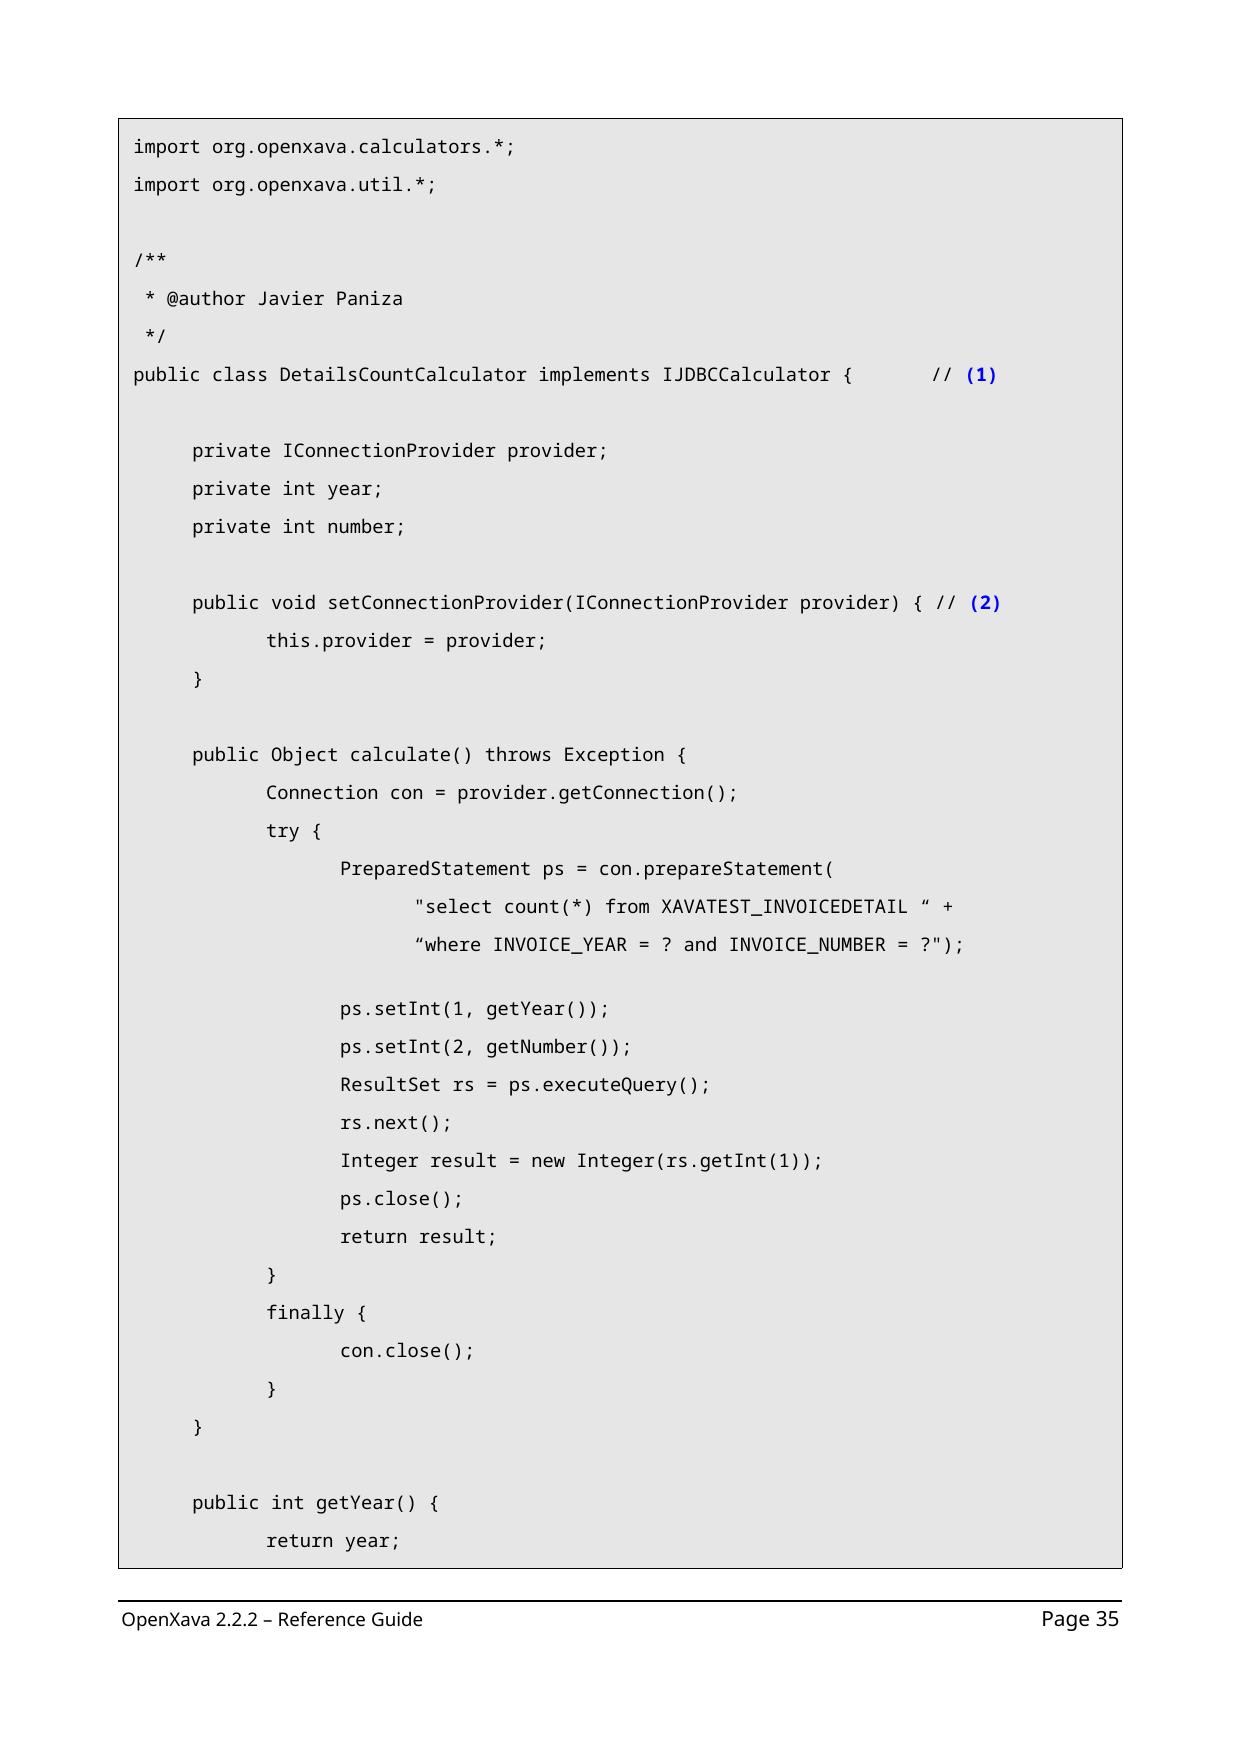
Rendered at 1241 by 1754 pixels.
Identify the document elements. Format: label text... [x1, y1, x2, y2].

text import org.openxava.calculators.*; [119, 119, 1122, 156]
text */ [119, 308, 1122, 346]
text * @author Javier Paniza [119, 270, 1122, 308]
text ps.setInt(1, getYear()); [119, 980, 1122, 1018]
text “where INVOICE_YEAR = ? and INVOICE_NUMBER = ?"); [119, 917, 1122, 980]
text import org.openxava.util.*; [119, 156, 1122, 194]
text rs.next(); [119, 1094, 1122, 1132]
text Connection con = provider.getConnection(); [119, 764, 1122, 802]
text return result; [119, 1208, 1122, 1246]
text public int getYear() { [119, 1474, 1122, 1512]
text try { [119, 802, 1122, 841]
text ResultSet rs = ps.executeQuery(); [119, 1056, 1122, 1094]
text public Object calculate() throws Exception { [119, 726, 1122, 764]
text Integer result = new Integer(rs.getInt(1)); [119, 1132, 1122, 1170]
text } [119, 650, 1122, 688]
text PreparedStatement ps = con.prepareStatement( [119, 841, 1122, 878]
text } [119, 1246, 1122, 1284]
text } [119, 1398, 1122, 1436]
text return year; [119, 1512, 1122, 1568]
text ps.setInt(2, getNumber()); [119, 1018, 1122, 1056]
text private int year; [119, 460, 1122, 498]
text private IConnectionProvider provider; [119, 422, 1122, 460]
text "select count(*) from XAVATEST_INVOICEDETAIL “ + [119, 878, 1122, 917]
text private int number; [119, 498, 1122, 536]
text ps.close(); [119, 1170, 1122, 1208]
text /** [119, 232, 1122, 270]
text this.provider = provider; [119, 612, 1122, 650]
text con.close(); [119, 1322, 1122, 1360]
text public void setConnectionProvider(IConnectionProvider provider) { // (2) [119, 574, 1122, 612]
text public class DetailsCountCalculator implements IJDBCCalculator { // (1) [119, 346, 1122, 384]
text } [119, 1360, 1122, 1398]
text finally { [119, 1284, 1122, 1322]
